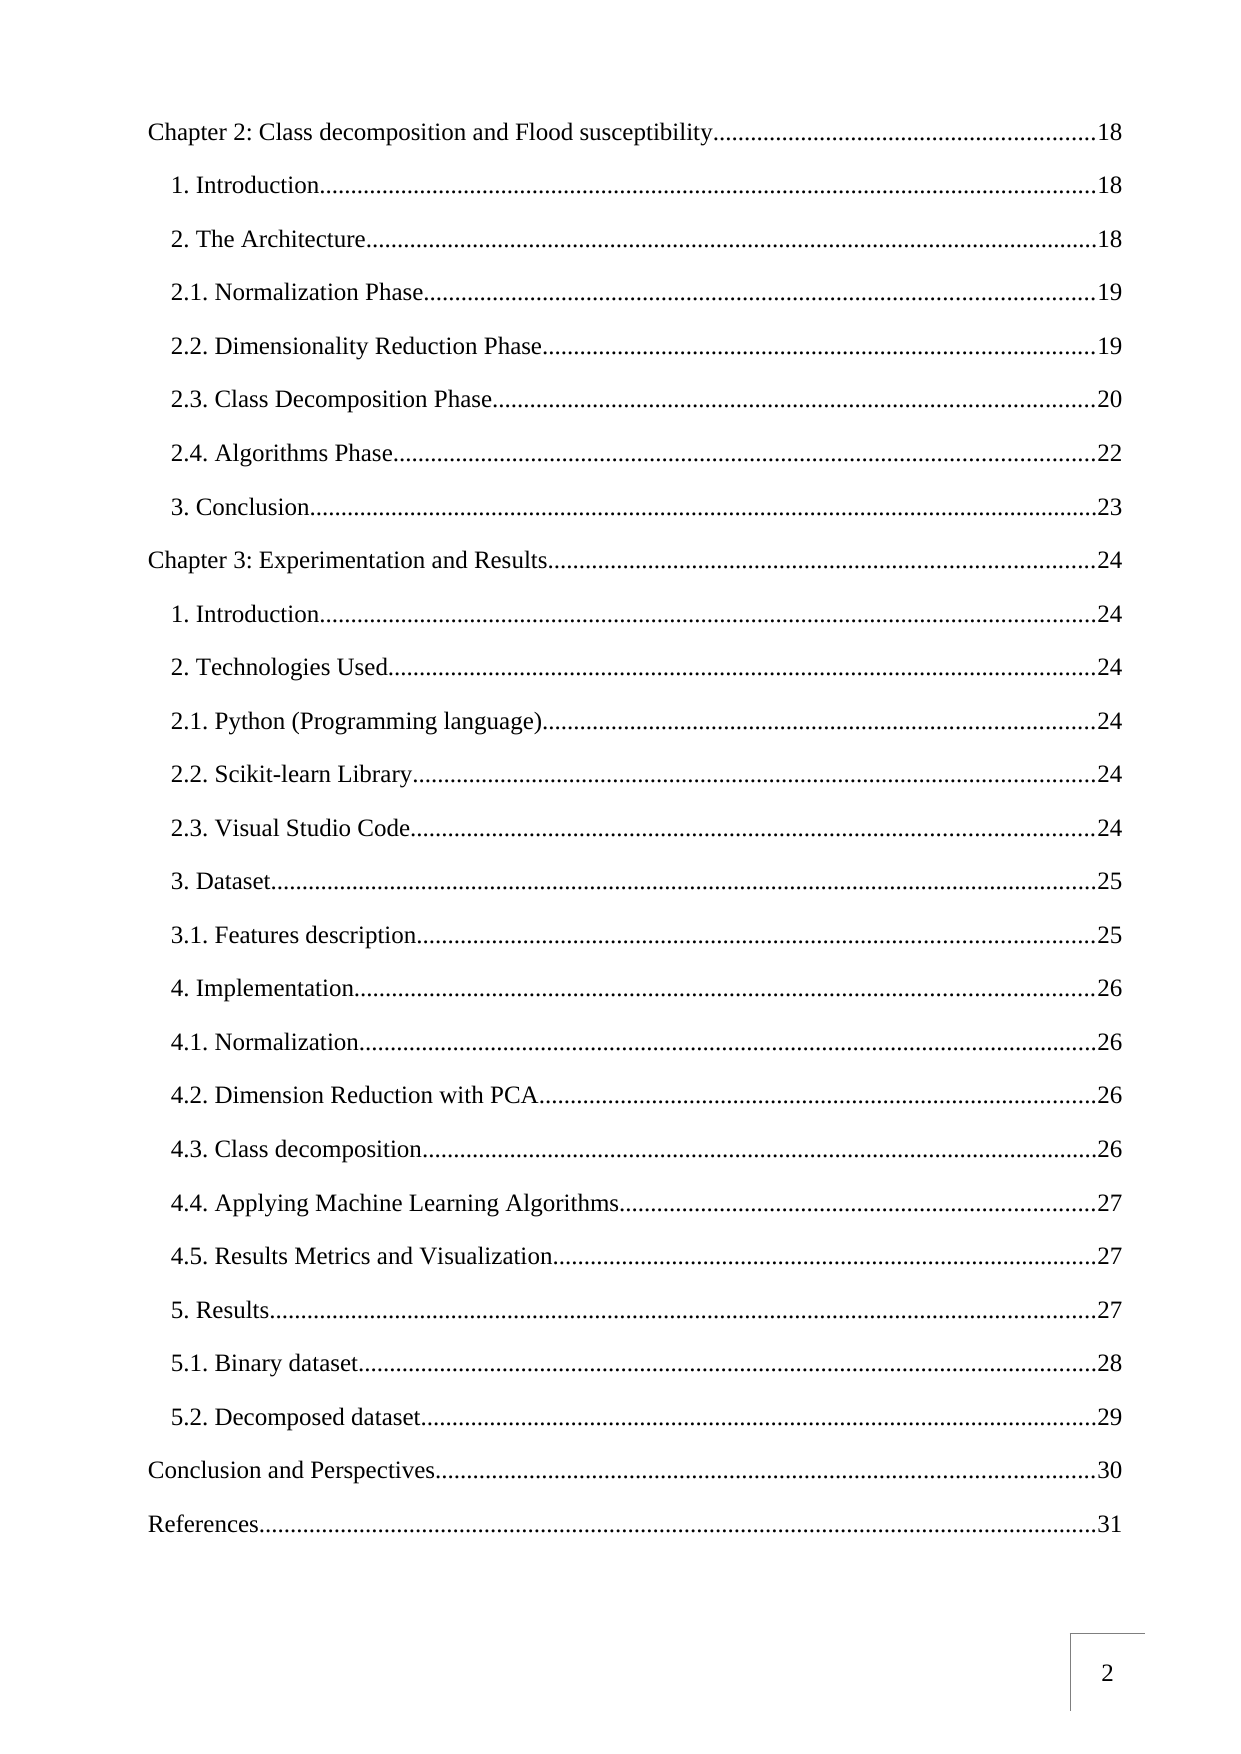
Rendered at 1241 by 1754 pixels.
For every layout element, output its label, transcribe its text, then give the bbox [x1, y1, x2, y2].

text 2. The Architecture 18 [171, 224, 1122, 253]
text 2.2. Scikit-learn Library 24 [171, 759, 1122, 788]
text 4.1. Normalization 26 [171, 1027, 1122, 1056]
text 3. Dataset 25 [171, 866, 1122, 895]
text 2.1. Python (Programming language) 24 [171, 706, 1122, 734]
text 2.1. Normalization Phase 19 [171, 277, 1122, 306]
text 2.3. Visual Studio Code 24 [171, 813, 1122, 842]
text 3.1. Features description 25 [171, 920, 1122, 949]
text 2.2. Dimensionality Reduction Phase 19 [171, 331, 1122, 360]
text 2. Technologies Used 24 [171, 652, 1122, 681]
text 1. Introduction 18 [171, 170, 1122, 199]
text Conclusion and Perspectives 30 [148, 1455, 1122, 1484]
text 5.2. Decomposed dataset 29 [171, 1402, 1122, 1431]
text 2.3. Class Decomposition Phase 20 [171, 384, 1122, 413]
text Chapter 2: Class decomposition and Flood susceptibility 18 [148, 117, 1122, 146]
text 1. Introduction 24 [171, 599, 1122, 627]
text 4. Implementation 26 [171, 973, 1122, 1002]
text 5.1. Binary dataset 28 [171, 1348, 1122, 1377]
text 4.2. Dimension Reduction with PCA 26 [171, 1081, 1122, 1109]
text 4.3. Class decomposition 26 [171, 1134, 1122, 1163]
text Chapter 3: Experimentation and Results 24 [148, 545, 1122, 574]
text 5. Results 27 [171, 1295, 1122, 1323]
text 4.5. Results Metrics and Visualization 27 [171, 1241, 1122, 1270]
text References 31 [148, 1509, 1122, 1538]
text 3. Conclusion 23 [171, 492, 1122, 520]
text 4.4. Applying Machine Learning Algorithms 27 [171, 1188, 1122, 1216]
text 2.4. Algorithms Phase 22 [171, 438, 1122, 467]
